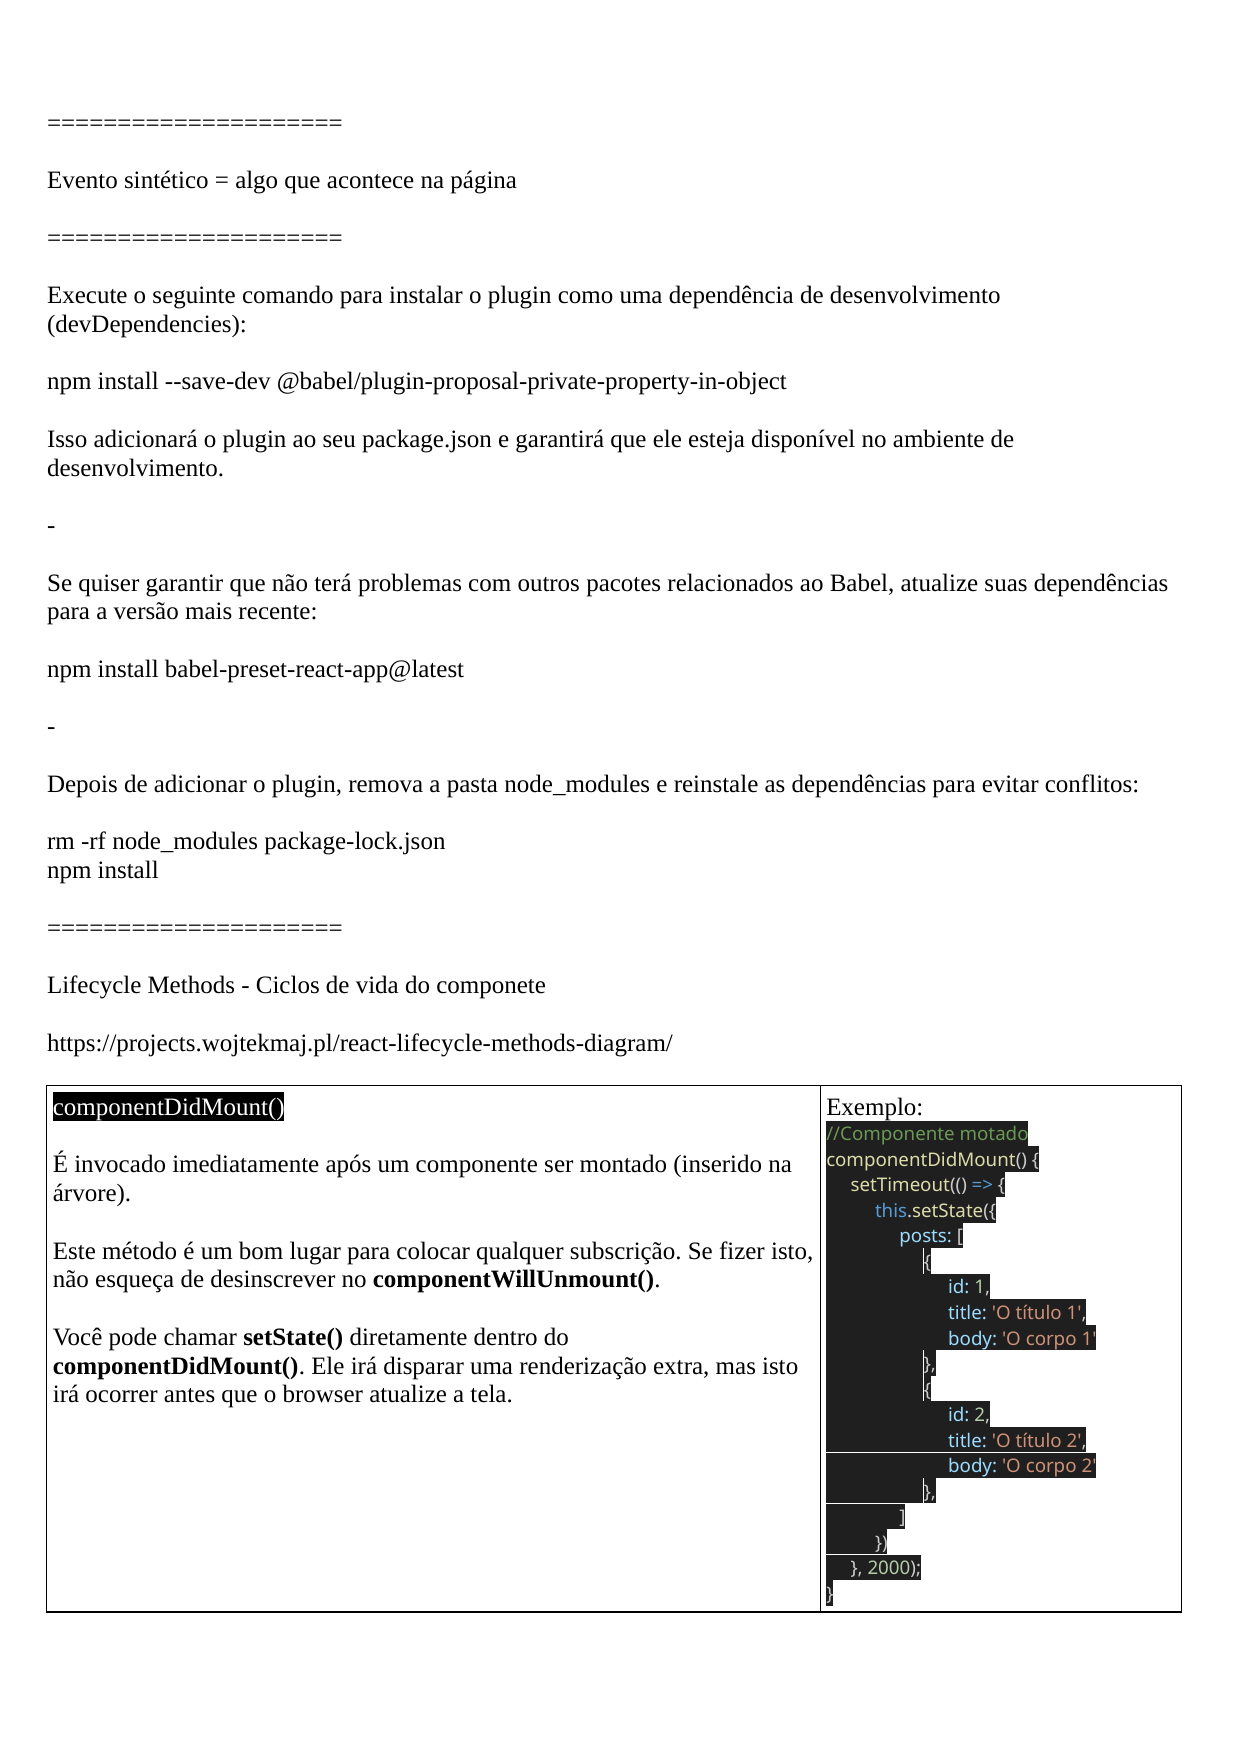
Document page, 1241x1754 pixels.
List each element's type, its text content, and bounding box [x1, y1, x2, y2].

table_header componentDidMount() É invocado imediatamente após um componente ser montado (inserido na árvore). Este método é um bom lugar para colocar qualquer subscrição. Se fizer isto, não esqueça de desinscrever no componentWillUnmount(). Você pode chamar setState() diretamente dentro do componentDidMount(). Ele irá disparar uma renderização extra, mas isto irá ocorrer antes que o browser atualize a tela. [47, 1086, 820, 1611]
text Depois de adicionar o plugin, remova a pasta node_modules e reinstale as dependências para evitar conflitos: [47, 769, 1181, 798]
text ===================== [47, 913, 1181, 941]
text Isso adicionará o plugin ao seu package.json e garantirá que ele esteja disponível no ambiente de desenvolvimento. [47, 424, 1181, 481]
text Evento sintético = algo que acontece na página [47, 165, 1181, 194]
text Se quiser garantir que não terá problemas com outros pacotes relacionados ao Babel, atualize suas dependências para a versão mais recente: [47, 568, 1181, 625]
text npm install babel-preset-react-app@latest [47, 654, 1181, 683]
text rm -rf node_modules package-lock.json [47, 826, 1181, 855]
text ===================== [47, 223, 1181, 251]
text Lifecycle Methods - Ciclos de vida do componete [47, 970, 1181, 999]
text npm install --save-dev @babel/plugin-proposal-private-property-in-object [47, 366, 1181, 395]
text ===================== [47, 108, 1181, 136]
text - [47, 510, 1181, 539]
table_header Exemplo: //Componente motado componentDidMount() { setTimeout(() => { this.setState({ posts: [ { id: 1, title: 'O título 1', body: 'O corpo 1' }, { id: 2, title: 'O título 2', body: 'O corpo 2' }, ] }) }, 2000); } [821, 1086, 1181, 1611]
text Execute o seguinte comando para instalar o plugin como uma dependência de desenvolvimento (devDependencies): [47, 280, 1181, 338]
text - [47, 711, 1181, 740]
text https://projects.wojtekmaj.pl/react-lifecycle-methods-diagram/ [47, 1028, 1181, 1056]
text npm install [47, 855, 1181, 884]
